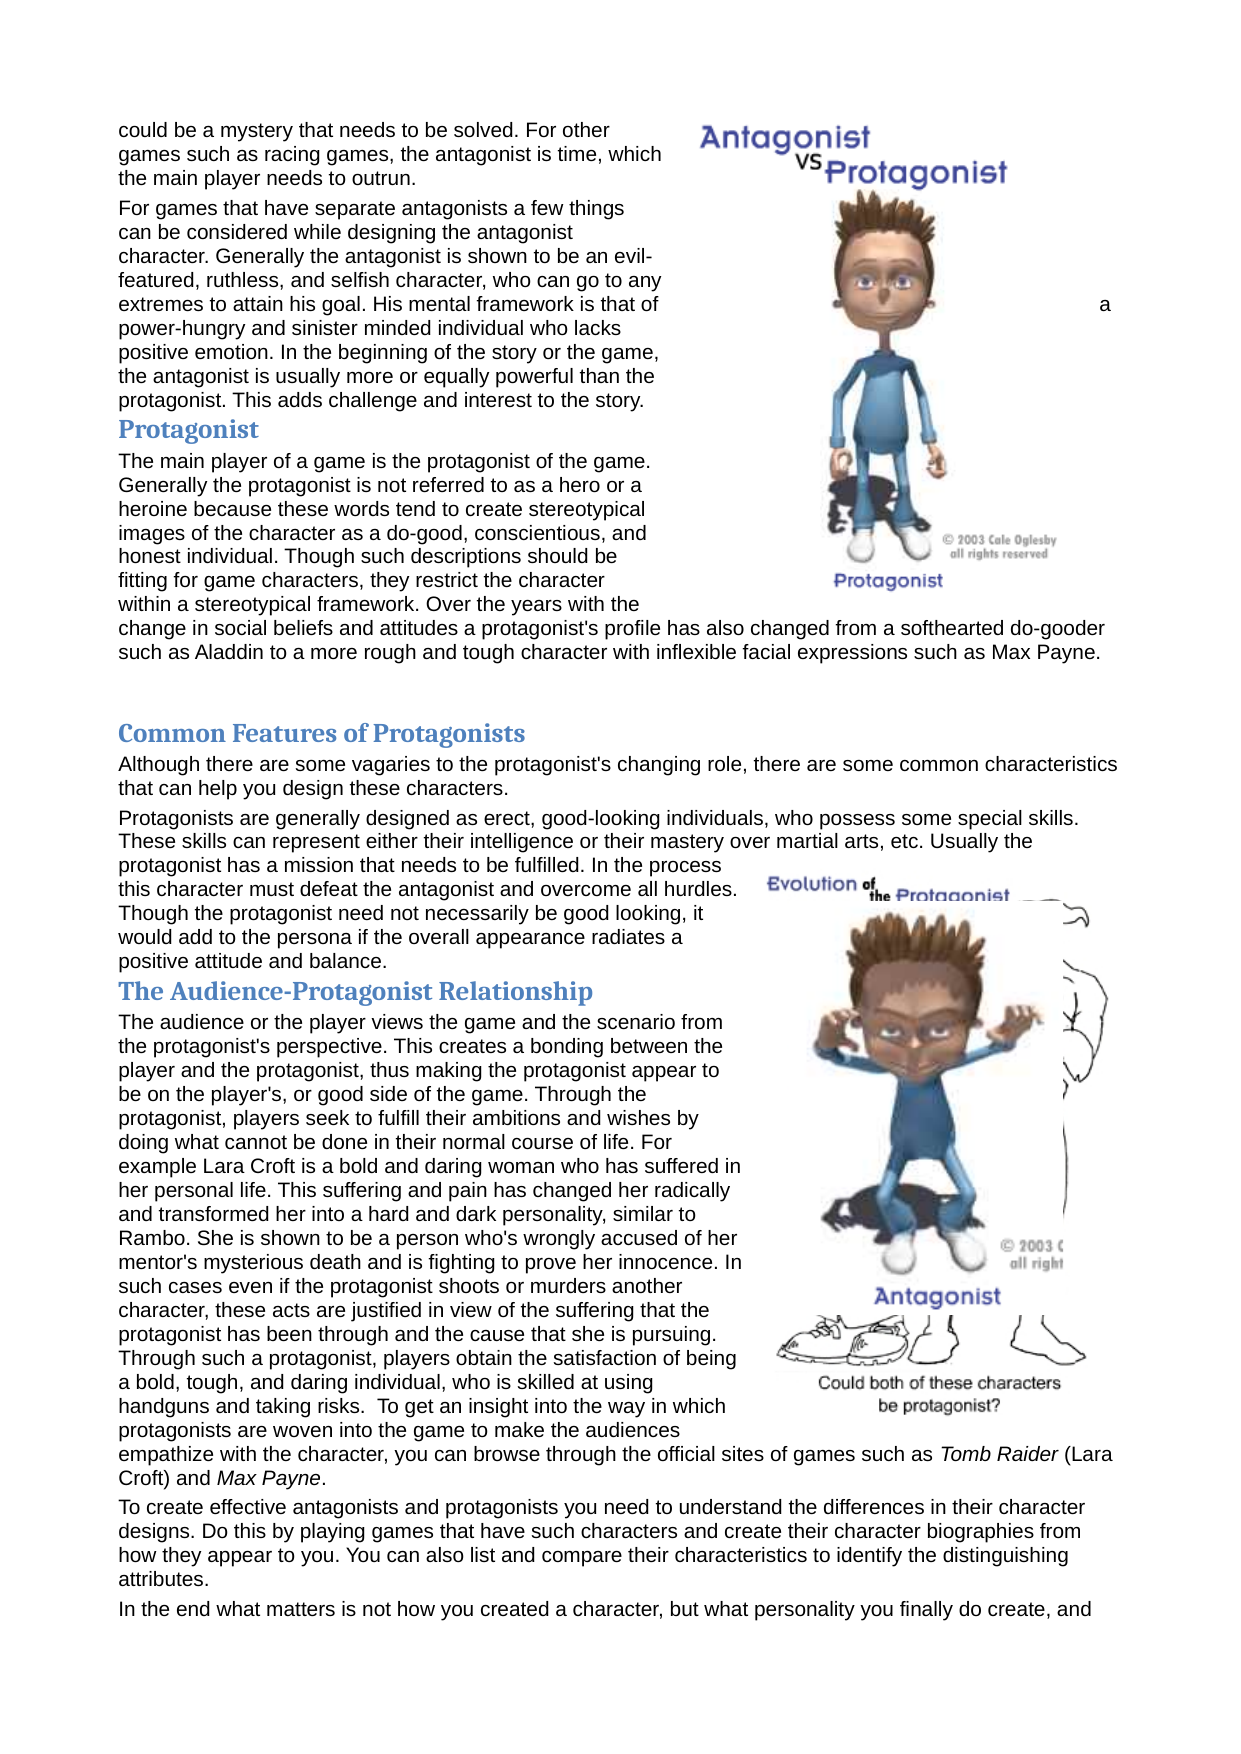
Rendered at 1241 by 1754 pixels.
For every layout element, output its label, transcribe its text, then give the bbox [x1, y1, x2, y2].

text Although there are some vagaries to the protagonist's changing role, there are some common characteristics that can help you design these characters. [118, 752, 1122, 799]
picture [763, 868, 1111, 1419]
text The main player of a game is the protagonist of the game. Generally the protagonist is not referred to as a hero or a heroine because these words tend to create stereotypical images of the character as a do-good, conscientious, and honest individual. Though such descriptions should be fitting for game characters, they restrict the character within a stereotypical framework. Over the years with the change in social beliefs and attitudes a protagonist's profile has also changed from a softhearted do-gooder such as Aladdin to a more rough and tough character with inflexible facial expressions such as Max Payne. [118, 448, 1122, 664]
text To create effective antagonists and protagonists you need to understand the differences in their character designs. Do this by playing games that have such characters and create their character biographies from how they appear to you. You can also list and compare their characteristics to identify the distinguishing attributes. [118, 1495, 1122, 1591]
subtitle The Audience-Protagonist Relationship [118, 976, 763, 1007]
text In the end what matters is not how you created a character, but what personality you finally do create, and [118, 1597, 1122, 1621]
text For games that have separate antagonists a few things can be considered while designing the antagonist character. Generally the antagonist is shown to be an evil-featured, ruthless, and selfish character, who can go to any extremes to attain his goal. His mental framework is that of a power-hungry and sinister minded individual who lacks positive emotion. In the beginning of the story or the game, the antagonist is usually more or equally powerful than the protagonist. This adds challenge and interest to the story. [118, 196, 681, 411]
text could be a mystery that needs to be solved. For other games such as racing games, the antagonist is time, which the main player needs to outrun. [118, 118, 681, 190]
subtitle Protagonist [118, 414, 681, 446]
text The audience or the player views the game and the scenario from the protagonist's perspective. This creates a bonding between the player and the protagonist, thus making the protagonist appear to be on the player's, or good side of the game. Through the protagonist, players seek to fulfill their ambitions and wishes by doing what cannot be done in their normal course of life. For example Lara Croft is a bold and daring woman who has suffered in her personal life. This suffering and pain has changed her radically and transformed her into a hard and dark personality, similar to Rambo. She is shown to be a person who's wrongly accused of her mentor's mysterious death and is fighting to prove her innocence. In such cases even if the protagonist shoots or murders another character, these acts are justified in view of the suffering that the protagonist has been through and the cause that she is pursuing. Through such a protagonist, players obtain the satisfaction of being a bold, tough, and daring individual, who is skilled at using handguns and taking risks. To get an insight into the way in which protagonists are woven into the game to make the audiences empathize with the character, you can browse through the official sites of games such as Tomb Raider (Lara Croft) and Max Payne. [118, 1010, 1122, 1489]
subtitle Common Features of Protagonists [118, 718, 1122, 749]
subtitle [1081, 414, 1122, 446]
text Protagonists are generally designed as erect, good-looking individuals, who possess some special skills. These skills can represent either their intelligence or their mastery over martial arts, etc. Usually the protagonist has a mission that needs to be fulfilled. In the process this character must defeat the antagonist and overcome all hurdles. Though the protagonist need not necessarily be good looking, it would add to the persona if the overall appearance radiates a positive attitude and balance. [118, 805, 1122, 973]
picture [681, 115, 1081, 598]
